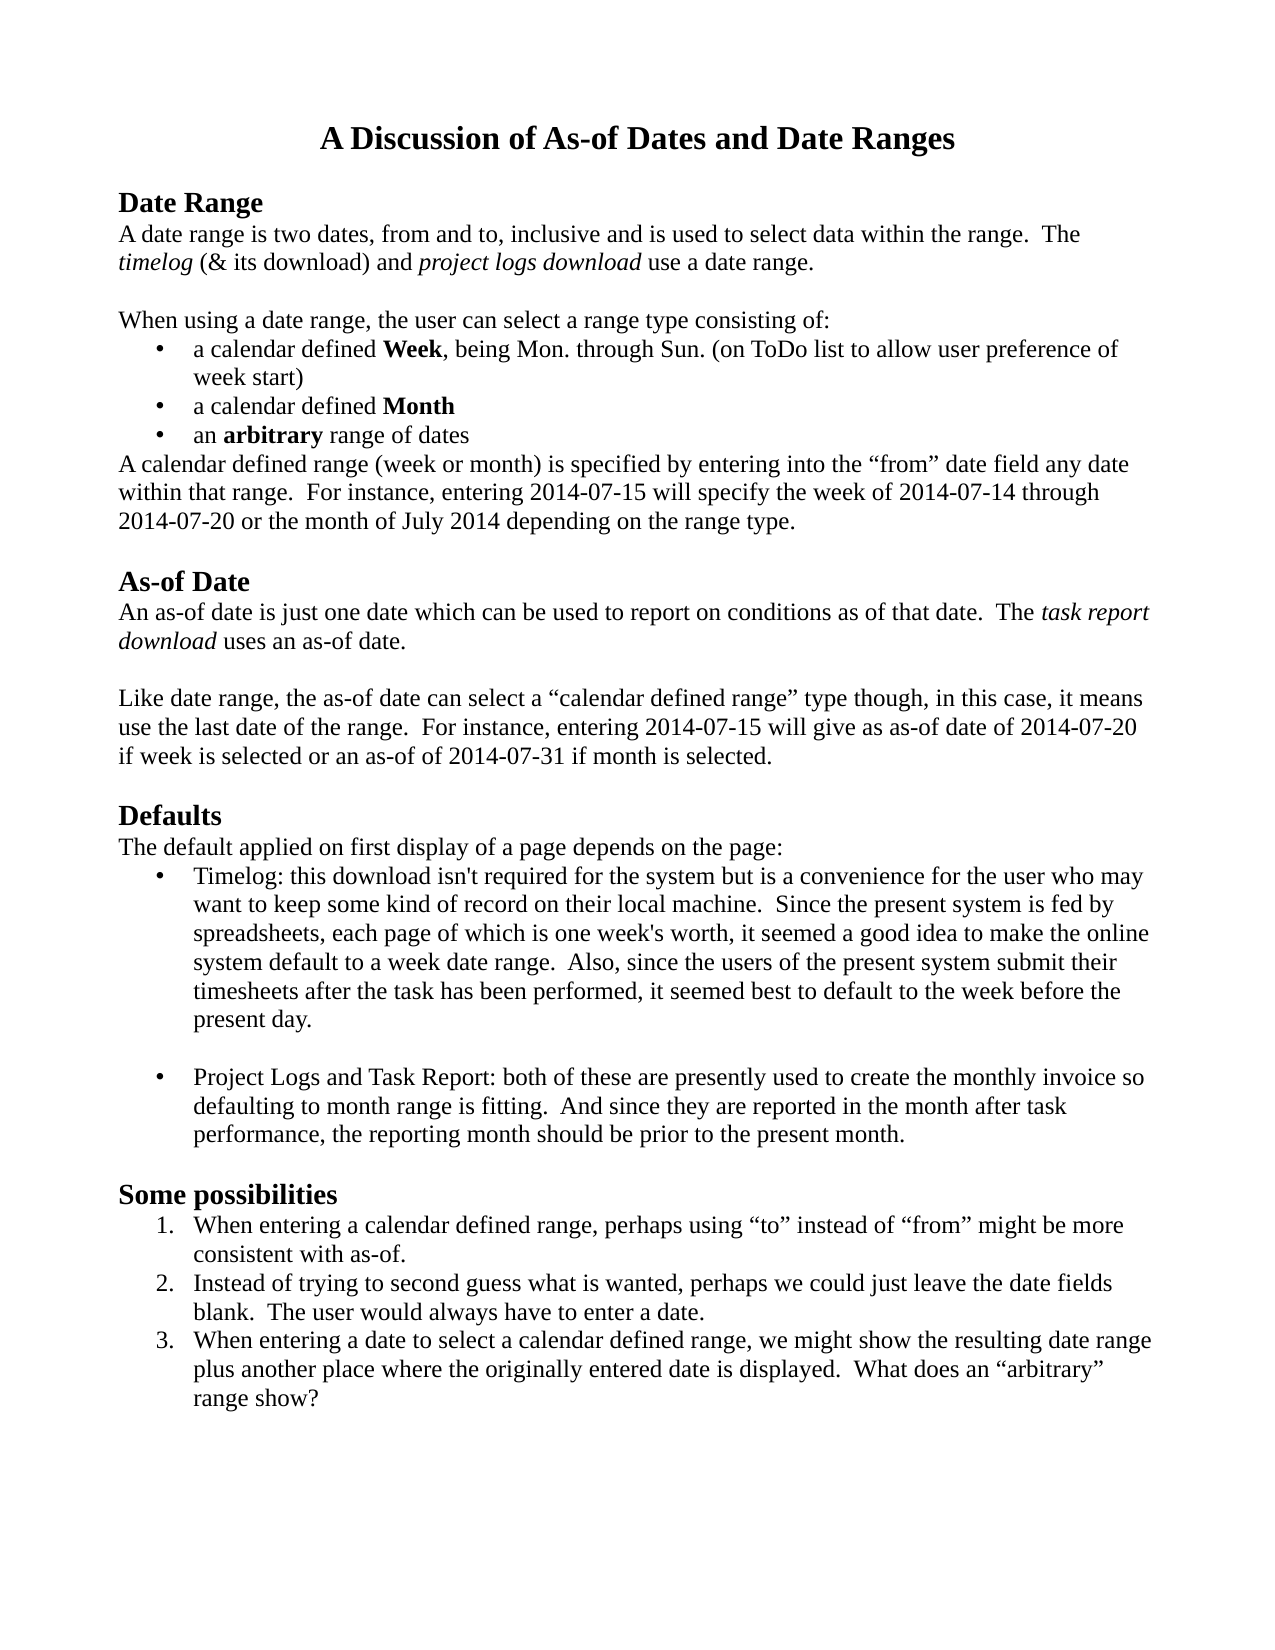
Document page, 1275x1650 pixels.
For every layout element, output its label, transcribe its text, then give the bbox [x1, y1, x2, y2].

text A calendar defined range (week or month) is specified by entering into the “from” date field any date within that range. For instance, entering 2014-07-15 will specify the week of 2014-07-14 through 2014-07-20 or the month of July 2014 depending on the range type. [118, 449, 1157, 535]
list When entering a date to select a calendar defined range, we might show the resulting date range plus another place where the originally entered date is displayed. What does an “arbitrary” range show? [156, 1326, 1157, 1412]
list a calendar defined Week, being Mon. through Sun. (on ToDo list to allow user preference of week start) [156, 334, 1157, 391]
text A Discussion of As-of Dates and Date Ranges [118, 118, 1157, 156]
text Like date range, the as-of date can select a “calendar defined range” type though, in this case, it means use the last date of the range. For instance, entering 2014-07-15 will give as as-of date of 2014-07-20 if week is selected or an as-of of 2014-07-31 if month is selected. [118, 683, 1157, 770]
text Defaults [118, 798, 1157, 832]
text As-of Date [118, 564, 1157, 597]
list When entering a calendar defined range, perhaps using “to” instead of “from” might be more consistent with as-of. [156, 1211, 1157, 1268]
list Timelog: this download isn't required for the system but is a convenience for the user who may want to keep some kind of record on their local machine. Since the present system is fed by spreadsheets, each page of which is one week's worth, it seemed a good idea to make the online system default to a week date range. Also, since the users of the present system submit their timesheets after the task has been performed, it seemed best to default to the week before the present day. [156, 861, 1157, 1062]
text The default applied on first display of a page depends on the page: [118, 832, 1157, 861]
text Date Range [118, 185, 1157, 219]
list Instead of trying to second guess what is wanted, perhaps we could just leave the date fields blank. The user would always have to enter a date. [156, 1268, 1157, 1326]
text An as-of date is just one date which can be used to report on conditions as of that date. The task report download uses an as-of date. [118, 597, 1157, 655]
text Some possibilities [118, 1177, 1157, 1211]
list a calendar defined Month [156, 391, 1157, 420]
list Project Logs and Task Report: both of these are presently used to create the monthly invoice so defaulting to month range is fitting. And since they are reported in the month after task performance, the reporting month should be prior to the present month. [156, 1062, 1157, 1148]
text When using a date range, the user can select a range type consisting of: [118, 305, 1157, 334]
text A date range is two dates, from and to, inclusive and is used to select data within the range. The timelog (& its download) and project logs download use a date range. [118, 219, 1157, 276]
list an arbitrary range of dates [156, 420, 1157, 449]
